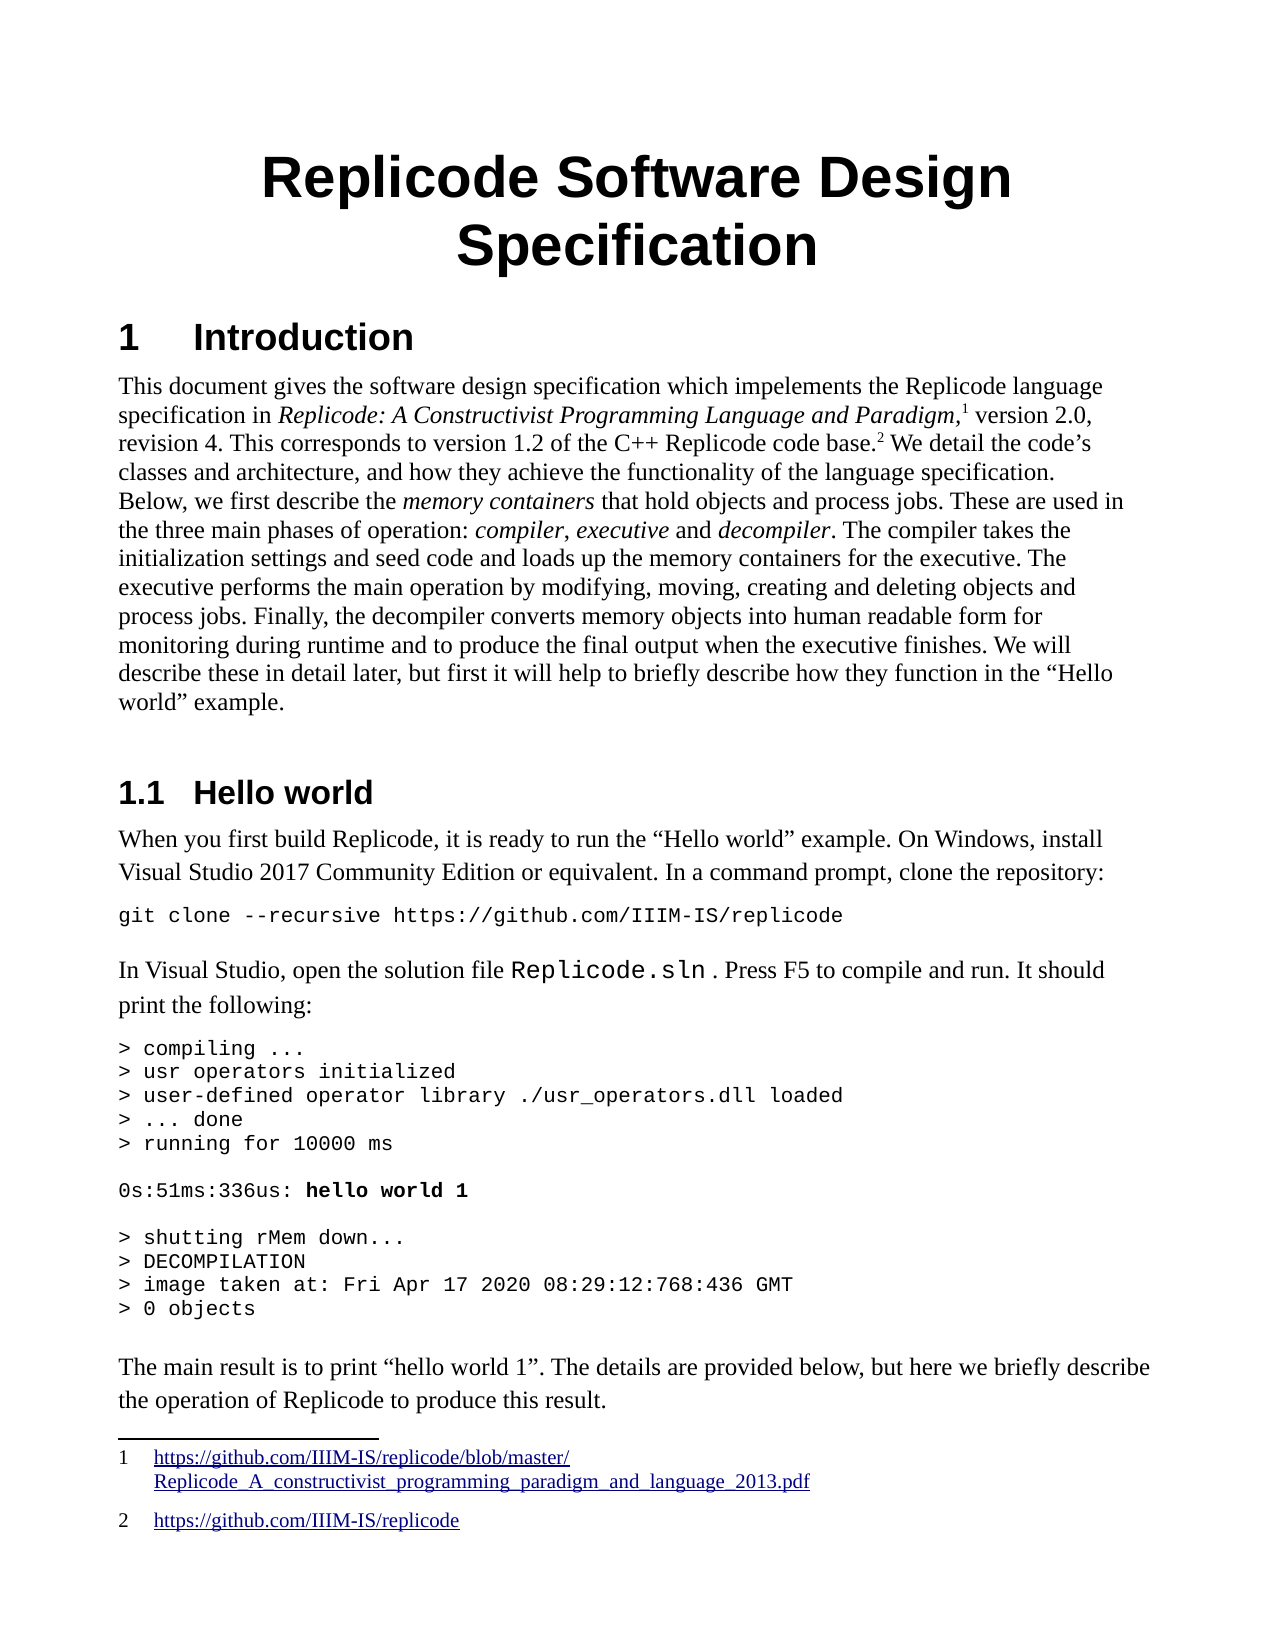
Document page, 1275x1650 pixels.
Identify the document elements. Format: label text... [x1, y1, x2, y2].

text Below, we first describe the memory containers that hold objects and process jobs. These are used in the three main phases of operation: compiler, executive and decompiler. The compiler takes the initialization settings and seed code and loads up the memory containers for the executive. The executive performs the main operation by modifying, moving, creating and deleting objects and process jobs. Finally, the decompiler converts memory objects into human readable form for monitoring during runtime and to produce the final output when the executive finishes. We will describe these in detail later, but first it will help to briefly describe how they function in the “Hello world” example. [118, 486, 1157, 716]
text > usr operators initialized [118, 1062, 1157, 1085]
text > running for 10000 ms [118, 1132, 1157, 1156]
text https://github.com/IIIM-IS/replicode [118, 1508, 1157, 1532]
text https://github.com/IIIM-IS/replicode/blob/master/Replicode_A_constructivist_programming_paradigm_and_language_2013.pdf [118, 1445, 1157, 1493]
text The main result is to print “hello world 1”. The details are provided below, but here we briefly describe the operation of Replicode to produce this result. [118, 1352, 1157, 1413]
text This document gives the software design specification which impelements the Replicode language specification in Replicode: A Constructivist Programming Language and Paradigm, version 2.0, revision 4. This corresponds to version 1.2 of the C++ Replicode code base. We detail the code’s classes and architecture, and how they achieve the functionality of the language specification. [118, 371, 1157, 486]
text git clone --recursive https://github.com/IIIM-IS/replicode [118, 904, 1157, 928]
text > image taken at: Fri Apr 17 2020 08:29:12:768:436 GMT [118, 1274, 1157, 1298]
text > compiling ... [118, 1038, 1157, 1062]
text In Visual Studio, open the solution file Replicode.sln . Press F5 to compile and run. It should print the following: [118, 955, 1157, 1019]
text 0s:51ms:336us: hello world 1 [118, 1180, 1157, 1203]
text > ... done [118, 1109, 1157, 1132]
text > 0 objects [118, 1298, 1157, 1322]
text > user-defined operator library ./usr_operators.dll loaded [118, 1085, 1157, 1109]
text > DECOMPILATION [118, 1251, 1157, 1274]
text When you first build Replicode, it is ready to run the “Hello world” example. On Windows, install Visual Studio 2017 Community Edition or equivalent. In a command prompt, clone the repository: [118, 824, 1157, 886]
subtitle Introduction [118, 315, 1157, 358]
text > shutting rMem down... [118, 1227, 1157, 1251]
title Replicode Software Design Specification [118, 143, 1157, 277]
subtitle Hello world [118, 773, 1157, 811]
